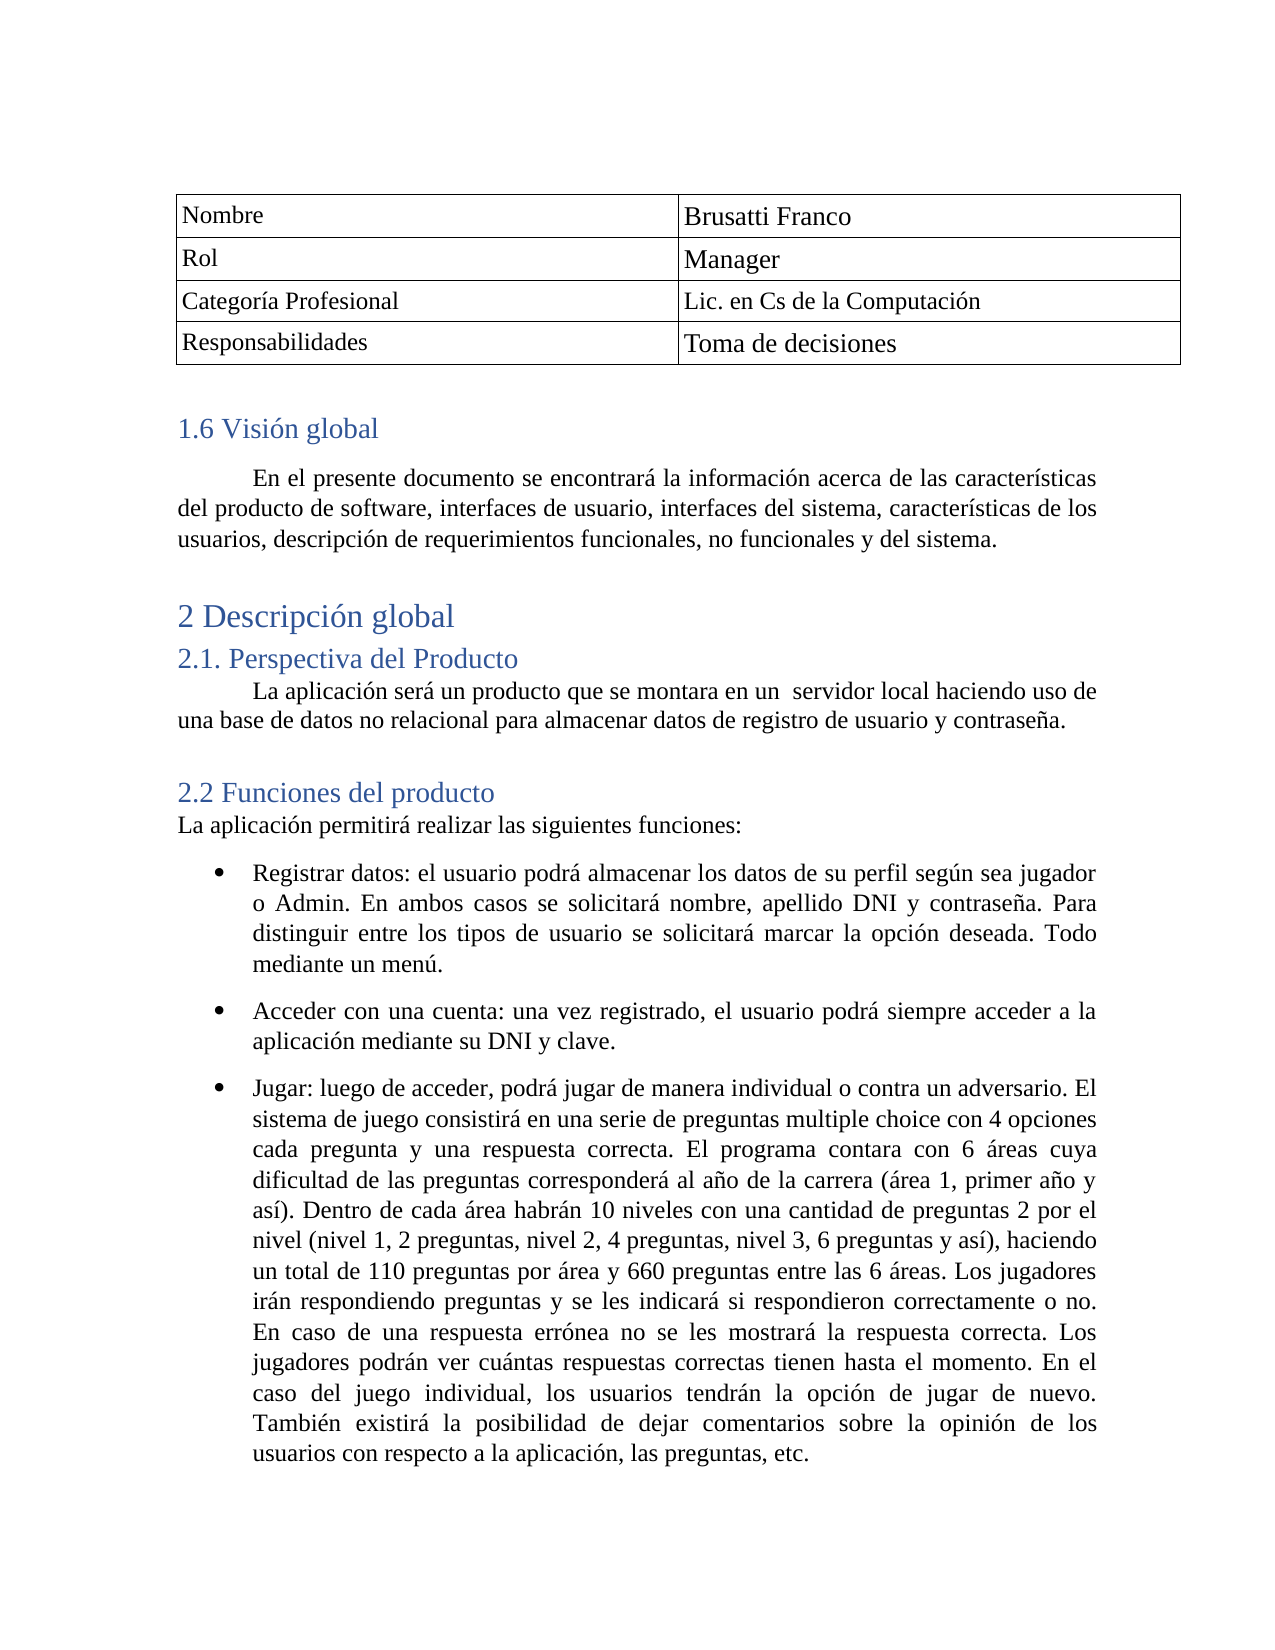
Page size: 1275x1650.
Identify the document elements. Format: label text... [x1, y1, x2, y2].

text La aplicación será un producto que se montara en un servidor local haciendo uso de una base de datos no relacional para almacenar datos de registro de usuario y contraseña. [177, 676, 1098, 734]
table_header Nombre [177, 195, 678, 237]
table_header Brusatti Franco [679, 195, 1180, 237]
text En el presente documento se encontrará la información acerca de las características del producto de software, interfaces de usuario, interfaces del sistema, características de los usuarios, descripción de requerimientos funcionales, no funcionales y del sistema. [177, 463, 1098, 553]
table_cell Categoría Profesional [177, 281, 678, 321]
text La aplicación permitirá realizar las siguientes funciones: [177, 811, 1098, 839]
table_cell Lic. en Cs de la Computación [679, 281, 1180, 321]
table_cell Manager [679, 238, 1180, 280]
list Registrar datos: el usuario podrá almacenar los datos de su perfil según sea jugador o Admin. En ambos casos se solicitará nombre, apellido DNI y contraseña. Para distinguir entre los tipos de usuario se solicitará marcar la opción deseada. Todo mediante un menú. [215, 858, 1098, 978]
table_cell Toma de decisiones [679, 322, 1180, 364]
list Acceder con una cuenta: una vez registrado, el usuario podrá siempre acceder a la aplicación mediante su DNI y clave. [215, 996, 1098, 1055]
text 1.6 Visión global [177, 411, 1098, 444]
subtitle 2.2 Funciones del producto [177, 775, 1098, 809]
subtitle 2 Descripción global [177, 596, 1098, 634]
table_cell Rol [177, 238, 678, 280]
table_cell Responsabilidades [177, 322, 678, 364]
list Jugar: luego de acceder, podrá jugar de manera individual o contra un adversario. El sistema de juego consistirá en una serie de preguntas multiple choice con 4 opciones cada pregunta y una respuesta correcta. El programa contara con 6 áreas cuya dificultad de las preguntas corresponderá al año de la carrera (área 1, primer año y así). Dentro de cada área habrán 10 niveles con una cantidad de preguntas 2 por el nivel (nivel 1, 2 preguntas, nivel 2, 4 preguntas, nivel 3, 6 preguntas y así), haciendo un total de 110 preguntas por área y 660 preguntas entre las 6 áreas. Los jugadores irán respondiendo preguntas y se les indicará si respondieron correctamente o no. En caso de una respuesta errónea no se les mostrará la respuesta correcta. Los jugadores podrán ver cuántas respuestas correctas tienen hasta el momento. En el caso del juego individual, los usuarios tendrán la opción de jugar de nuevo. También existirá la posibilidad de dejar comentarios sobre la opinión de los usuarios con respecto a la aplicación, las preguntas, etc. [215, 1073, 1098, 1467]
subtitle 2.1. Perspectiva del Producto [177, 641, 1098, 674]
